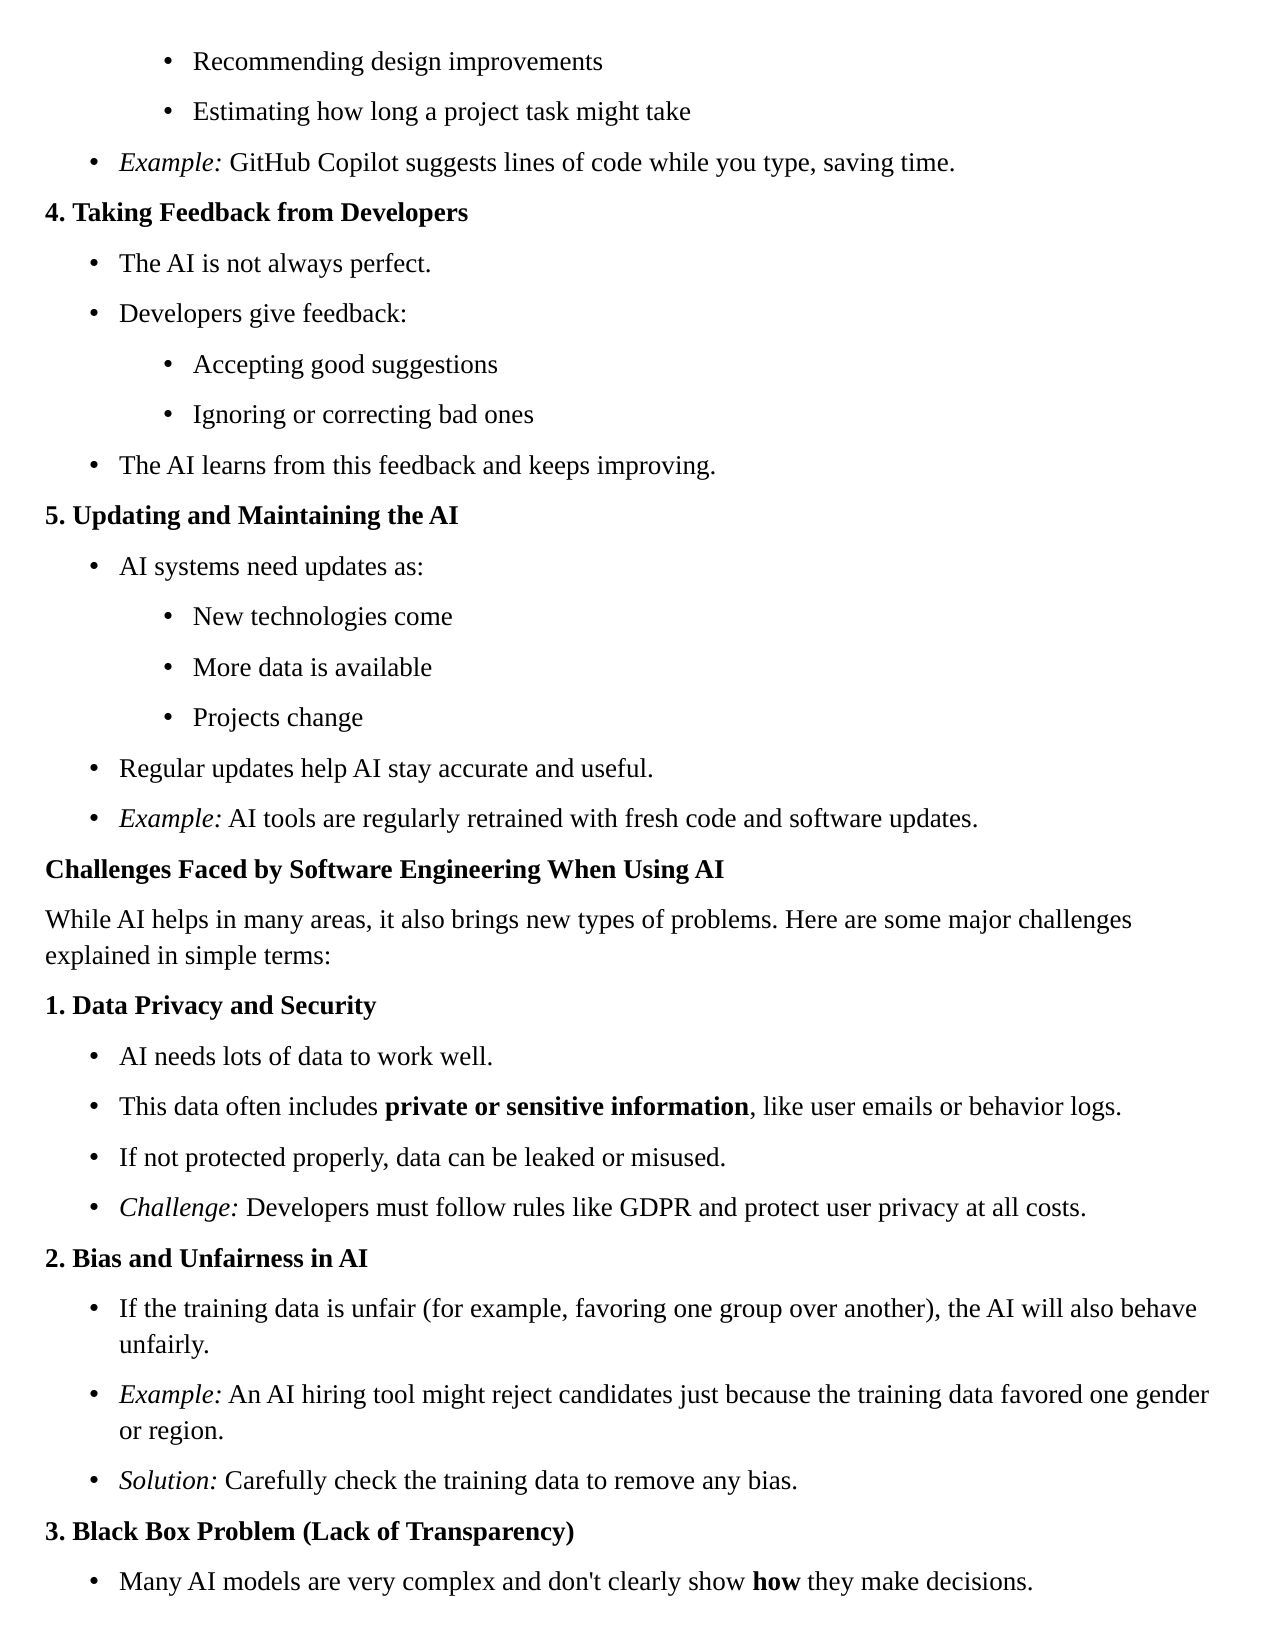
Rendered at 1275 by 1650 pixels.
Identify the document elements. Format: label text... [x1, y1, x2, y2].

subtitle 1. Data Privacy and Security [45, 989, 1230, 1020]
list Estimating how long a project task might take [163, 96, 1230, 127]
list If not protected properly, data can be leaked or misused. [89, 1141, 1230, 1172]
subtitle 5. Updating and Maintaining the AI [45, 499, 1230, 531]
subtitle 4. Taking Feedback from Developers [45, 197, 1230, 228]
list The AI is not always perfect. [89, 247, 1230, 278]
list New technologies come [163, 600, 1230, 632]
text While AI helps in many areas, it also brings new types of problems. Here are some major challenges explained in simple terms: [45, 903, 1230, 970]
list Solution: Carefully check the training data to remove any bias. [89, 1464, 1230, 1496]
list Developers give feedback: [89, 297, 1230, 329]
subtitle Challenges Faced by Software Engineering When Using AI [45, 853, 1230, 884]
list Example: An AI hiring tool might reject candidates just because the training data favored one gender or region. [89, 1378, 1230, 1445]
list AI systems need updates as: [89, 550, 1230, 581]
list If the training data is unfair (for example, favoring one group over another), the AI will also behave unfairly. [89, 1292, 1230, 1359]
subtitle 2. Bias and Unfairness in AI [45, 1242, 1230, 1273]
subtitle 3. Black Box Problem (Lack of Transparency) [45, 1515, 1230, 1546]
list Many AI models are very complex and don't clearly show how they make decisions. [89, 1565, 1230, 1596]
list Regular updates help AI stay accurate and useful. [89, 752, 1230, 783]
list Projects change [163, 701, 1230, 733]
list This data often includes private or sensitive information, like user emails or behavior logs. [89, 1090, 1230, 1121]
list The AI learns from this feedback and keeps improving. [89, 449, 1230, 480]
list Accepting good suggestions [163, 348, 1230, 379]
list More data is available [163, 651, 1230, 682]
list Recommending design improvements [163, 45, 1230, 76]
list AI needs lots of data to work well. [89, 1039, 1230, 1071]
list Ignoring or correcting bad ones [163, 398, 1230, 430]
list Challenge: Developers must follow rules like GDPR and protect user privacy at all costs. [89, 1191, 1230, 1222]
list Example: AI tools are regularly retrained with fresh code and software updates. [89, 802, 1230, 834]
list Example: GitHub Copilot suggests lines of code while you type, saving time. [89, 146, 1230, 177]
